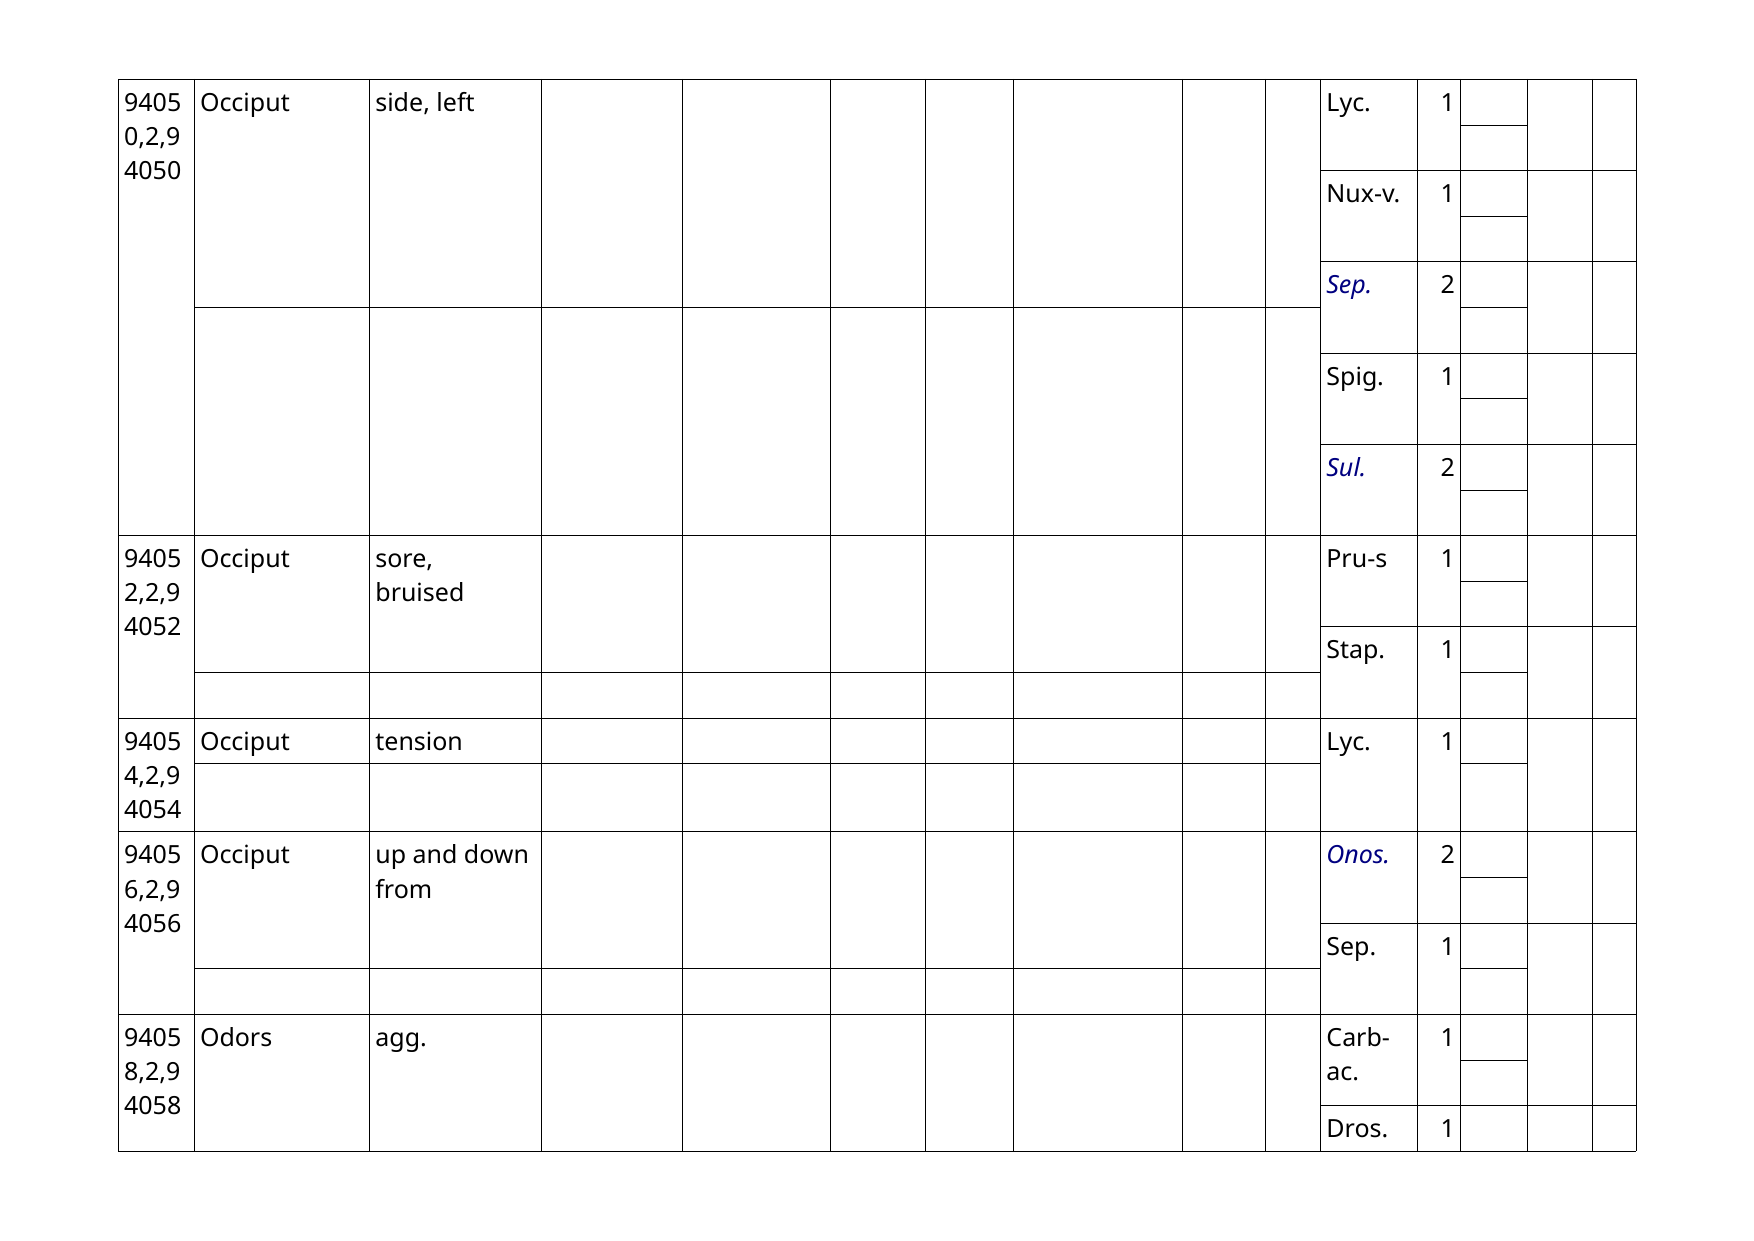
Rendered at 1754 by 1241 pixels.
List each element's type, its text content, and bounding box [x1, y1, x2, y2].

table_cell [542, 832, 682, 968]
table_cell Sul. [1321, 445, 1417, 535]
table_cell [831, 832, 925, 968]
table_cell [542, 764, 682, 831]
table_cell [1183, 1015, 1265, 1151]
table_cell 1 [1418, 924, 1460, 1014]
table_cell [1461, 262, 1527, 307]
table_cell [1528, 80, 1592, 170]
table_cell up and down from [370, 832, 541, 968]
table_cell [1528, 832, 1592, 923]
table_cell [1461, 308, 1527, 353]
table_cell Odors [195, 1015, 369, 1151]
table_cell [1528, 719, 1592, 831]
table_cell [1014, 673, 1182, 718]
table_cell Lyc. [1321, 719, 1417, 831]
table_cell 1 [1418, 354, 1460, 444]
table_cell [1593, 627, 1636, 718]
table_cell [1266, 536, 1320, 672]
table_cell [1461, 878, 1527, 923]
table_cell Sep. [1321, 262, 1417, 353]
table_cell [542, 1015, 682, 1151]
table_cell [1593, 171, 1636, 261]
table_cell Occiput [195, 536, 369, 672]
table_cell Sep. [1321, 924, 1417, 1014]
table_cell Pru-s [1321, 536, 1417, 626]
table_cell Nux-v. [1321, 171, 1417, 261]
table_cell [1461, 354, 1527, 398]
table_cell sore, bruised [370, 536, 541, 672]
table_cell [1593, 924, 1636, 1014]
table_cell 1 [1418, 536, 1460, 626]
table_cell [1528, 171, 1592, 261]
table_cell Carb-ac. [1321, 1015, 1417, 1105]
table_cell 2 [1418, 262, 1460, 353]
table_cell [831, 536, 925, 672]
table_cell [1528, 1106, 1592, 1151]
table_cell [1014, 80, 1182, 307]
table_cell [1461, 969, 1527, 1014]
table_cell [1461, 627, 1527, 672]
table_cell [542, 536, 682, 672]
table_cell side, left [370, 80, 541, 307]
table_cell [542, 969, 682, 1014]
table_cell [926, 719, 1013, 763]
table_cell [683, 719, 830, 763]
table_cell [926, 308, 1013, 535]
table_cell [1528, 1015, 1592, 1105]
table_cell [831, 308, 925, 535]
table_cell [683, 969, 830, 1014]
table_cell [1183, 80, 1265, 307]
table_cell [1528, 627, 1592, 718]
table_cell [926, 764, 1013, 831]
table_cell [1461, 719, 1527, 763]
table_cell [1266, 764, 1320, 831]
table_cell [1461, 445, 1527, 489]
table_cell [1266, 308, 1320, 535]
table_cell [195, 764, 369, 831]
table_cell [1266, 80, 1320, 307]
table_cell [1593, 262, 1636, 353]
table_cell [370, 673, 541, 718]
table_cell [1528, 924, 1592, 1014]
table_cell 94056,2,94056 [119, 832, 194, 1014]
table_cell [1528, 445, 1592, 535]
table_cell [1593, 536, 1636, 626]
table_cell [1461, 1015, 1527, 1059]
table_cell Occiput [195, 719, 369, 763]
table_cell [1461, 171, 1527, 216]
table_cell [831, 764, 925, 831]
table_cell [926, 832, 1013, 968]
table_cell [1266, 969, 1320, 1014]
table_cell [542, 80, 682, 307]
table_cell [831, 969, 925, 1014]
table_cell [831, 673, 925, 718]
table_cell [1014, 719, 1182, 763]
table_cell [926, 969, 1013, 1014]
table_cell [1266, 832, 1320, 968]
table_cell [1014, 969, 1182, 1014]
table_cell [1014, 536, 1182, 672]
table_cell [1183, 536, 1265, 672]
table_cell [683, 308, 830, 535]
table_cell Occiput [195, 832, 369, 968]
table_cell [1183, 719, 1265, 763]
table_cell 94052,2,94052 [119, 536, 194, 718]
table_cell [1461, 582, 1527, 626]
table_cell [831, 719, 925, 763]
table_cell 2 [1418, 445, 1460, 535]
table_cell [1528, 354, 1592, 444]
table_cell [542, 719, 682, 763]
table_cell Stap. [1321, 627, 1417, 718]
table_cell [926, 673, 1013, 718]
table_cell Dros. [1321, 1106, 1417, 1151]
table_cell [1461, 924, 1527, 968]
table_cell Onos. [1321, 832, 1417, 923]
table_cell [370, 764, 541, 831]
table_cell 1 [1418, 719, 1460, 831]
table_cell [1461, 1061, 1527, 1105]
table_cell [1461, 126, 1527, 170]
table_cell [1528, 536, 1592, 626]
table_cell [1593, 80, 1636, 170]
table_cell [683, 673, 830, 718]
table_cell [1461, 491, 1527, 535]
table_cell [1183, 764, 1265, 831]
table_cell 94058,2,94058 [119, 1015, 194, 1151]
table_cell [1014, 1015, 1182, 1151]
table_cell 1 [1418, 80, 1460, 170]
table_cell [831, 1015, 925, 1151]
table_cell [1183, 969, 1265, 1014]
table_cell [926, 80, 1013, 307]
table_cell [1266, 719, 1320, 763]
table_cell [1461, 217, 1527, 261]
table_cell [1266, 1015, 1320, 1151]
table_cell [1461, 673, 1527, 718]
table_cell [1593, 1015, 1636, 1105]
table_cell 1 [1418, 1106, 1460, 1151]
table_cell [1461, 832, 1527, 877]
table_cell Lyc. [1321, 80, 1417, 170]
table_cell Occiput [195, 80, 369, 307]
table_cell [1593, 445, 1636, 535]
table_cell [1593, 719, 1636, 831]
table_cell [831, 80, 925, 307]
table_cell 2 [1418, 832, 1460, 923]
table_cell [1014, 308, 1182, 535]
table_cell [1593, 1106, 1636, 1151]
table_cell [542, 673, 682, 718]
table_cell [370, 308, 541, 535]
table_cell [1461, 80, 1527, 124]
table_cell [1183, 832, 1265, 968]
table_cell [683, 536, 830, 672]
table_cell [1183, 308, 1265, 535]
table_cell [683, 80, 830, 307]
table_cell [1461, 1106, 1527, 1151]
table_cell [370, 969, 541, 1014]
table_cell tension [370, 719, 541, 763]
table_cell [1461, 764, 1527, 831]
table_cell [195, 673, 369, 718]
table_cell [1593, 832, 1636, 923]
table_cell [195, 969, 369, 1014]
table_cell 1 [1418, 1015, 1460, 1105]
table_cell [1266, 673, 1320, 718]
table_cell [683, 832, 830, 968]
table_cell [683, 764, 830, 831]
table_cell 94054,2,94054 [119, 719, 194, 831]
table_cell [542, 308, 682, 535]
table_cell [1593, 354, 1636, 444]
table_cell 1 [1418, 171, 1460, 261]
table_cell [1183, 673, 1265, 718]
table_cell [926, 536, 1013, 672]
table_cell [1014, 764, 1182, 831]
table_cell [195, 308, 369, 535]
table_cell 94050,2,94050 [119, 80, 194, 535]
table_cell [1461, 399, 1527, 444]
table_cell Spig. [1321, 354, 1417, 444]
table_cell agg. [370, 1015, 541, 1151]
table_cell [926, 1015, 1013, 1151]
table_cell [1461, 536, 1527, 581]
table_cell [1014, 832, 1182, 968]
table_cell 1 [1418, 627, 1460, 718]
table_cell [1528, 262, 1592, 353]
table_cell [683, 1015, 830, 1151]
